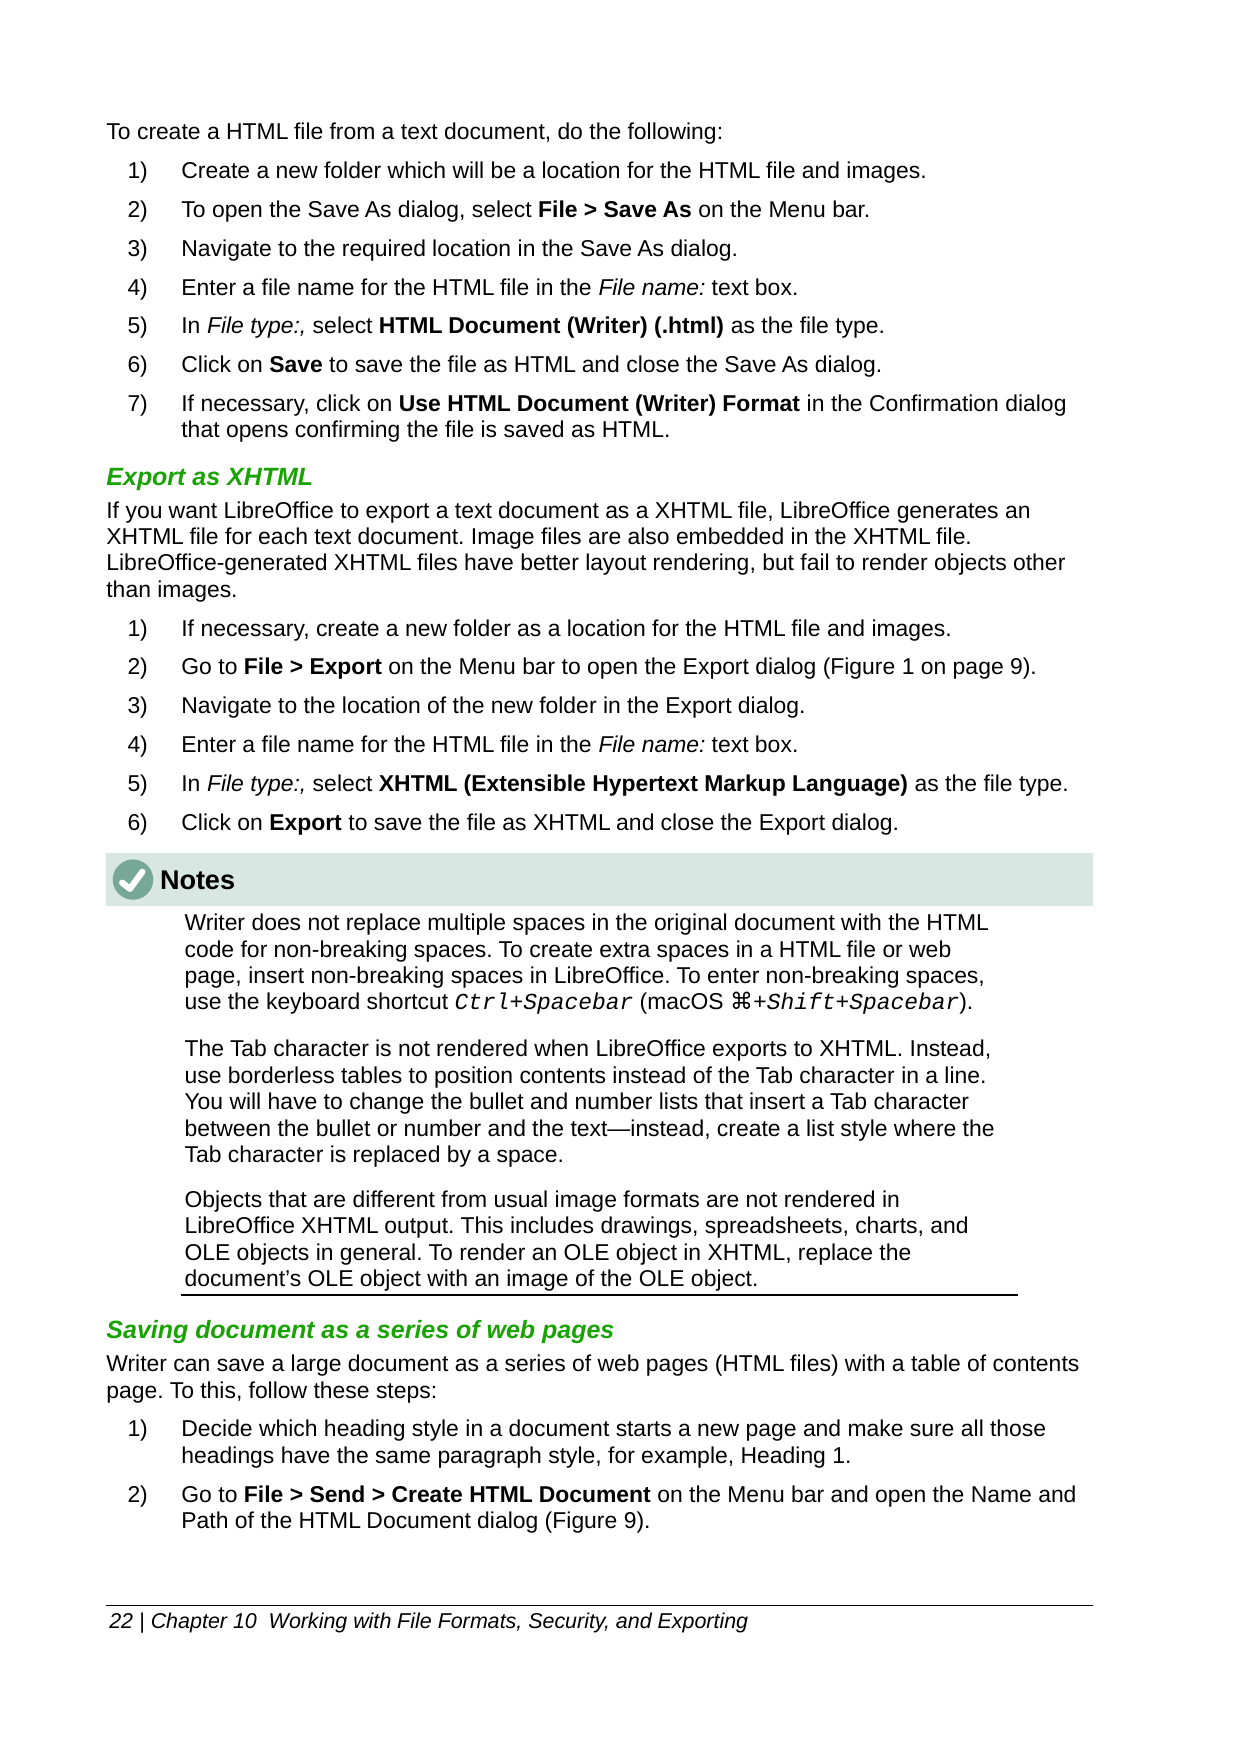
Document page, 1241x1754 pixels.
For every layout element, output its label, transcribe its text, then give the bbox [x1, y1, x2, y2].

text If you want LibreOffice to export a text document as a XHTML file, LibreOffice generates an XHTML file for each text document. Image files are also embedded in the XHTML file. LibreOffice-generated XHTML files have better layout rendering, but fail to render objects other than images. [106, 497, 1093, 602]
list Enter a file name for the HTML file in the File name: text box. [148, 273, 1093, 300]
list Click on Export to save the file as XHTML and close the Export dialog. [148, 809, 1093, 835]
subtitle Saving document as a series of web pages [106, 1315, 1093, 1344]
list In File type:, select XHTML (Extensible Hypertext Markup Language) as the file type. [148, 770, 1093, 796]
text Objects that are different from usual image formats are not rendered in LibreOffice XHTML output. This includes drawings, spreadsheets, charts, and OLE objects in general. To render an OLE object in XHTML, replace the document’s OLE object with an image of the OLE object. [181, 1183, 1018, 1294]
list To open the Save As dialog, select File > Save As on the Menu bar. [148, 196, 1093, 222]
list Enter a file name for the HTML file in the File name: text box. [148, 731, 1093, 757]
list Navigate to the required location in the Save As dialog. [148, 235, 1093, 261]
list Navigate to the location of the new folder in the Export dialog. [148, 692, 1093, 718]
list If necessary, create a new folder as a location for the HTML file and images. [148, 614, 1093, 641]
subtitle Notes [106, 853, 1093, 906]
text Writer does not replace multiple spaces in the original document with the HTML code for non-breaking spaces. To create extra spaces in a HTML file or web page, insert non-breaking spaces in LibreOffice. To enter non-breaking spaces, use the keyboard shortcut Ctrl+Spacebar (macOS ⌘+Shift+Spacebar). [181, 906, 1018, 1017]
list Create a new folder which will be a location for the HTML file and images. [148, 157, 1093, 183]
list Go to File > Export on the Menu bar to open the Export dialog (Figure 1 on page 9). [148, 653, 1093, 680]
text The Tab character is not rendered when LibreOffice exports to XHTML. Instead, use borderless tables to position contents instead of the Tab character in a line. You will have to change the bullet and number lists that insert a Tab character between the bullet or number and the text—instead, create a list style where the Tab character is replaced by a space. [181, 1032, 1018, 1167]
list Decide which heading style in a document starts a new page and make sure all those headings have the same paragraph style, for example, Heading 1. [148, 1415, 1093, 1468]
subtitle Export as XHTML [106, 462, 1093, 490]
list In File type:, select HTML Document (Writer) (.html) as the file type. [148, 312, 1093, 339]
list To create a HTML file from a text document, do the following: [106, 118, 1093, 144]
list If necessary, click on Use HTML Document (Writer) Format in the Confirmation dialog that opens confirming the file is saved as HTML. [148, 390, 1093, 443]
text Writer can save a large document as a series of web pages (HTML files) with a table of contents page. To this, follow these steps: [106, 1350, 1093, 1403]
list Go to File > Send > Create HTML Document on the Menu bar and open the Name and Path of the HTML Document dialog (Figure 9). [148, 1481, 1093, 1533]
list Click on Save to save the file as HTML and close the Save As dialog. [148, 351, 1093, 378]
